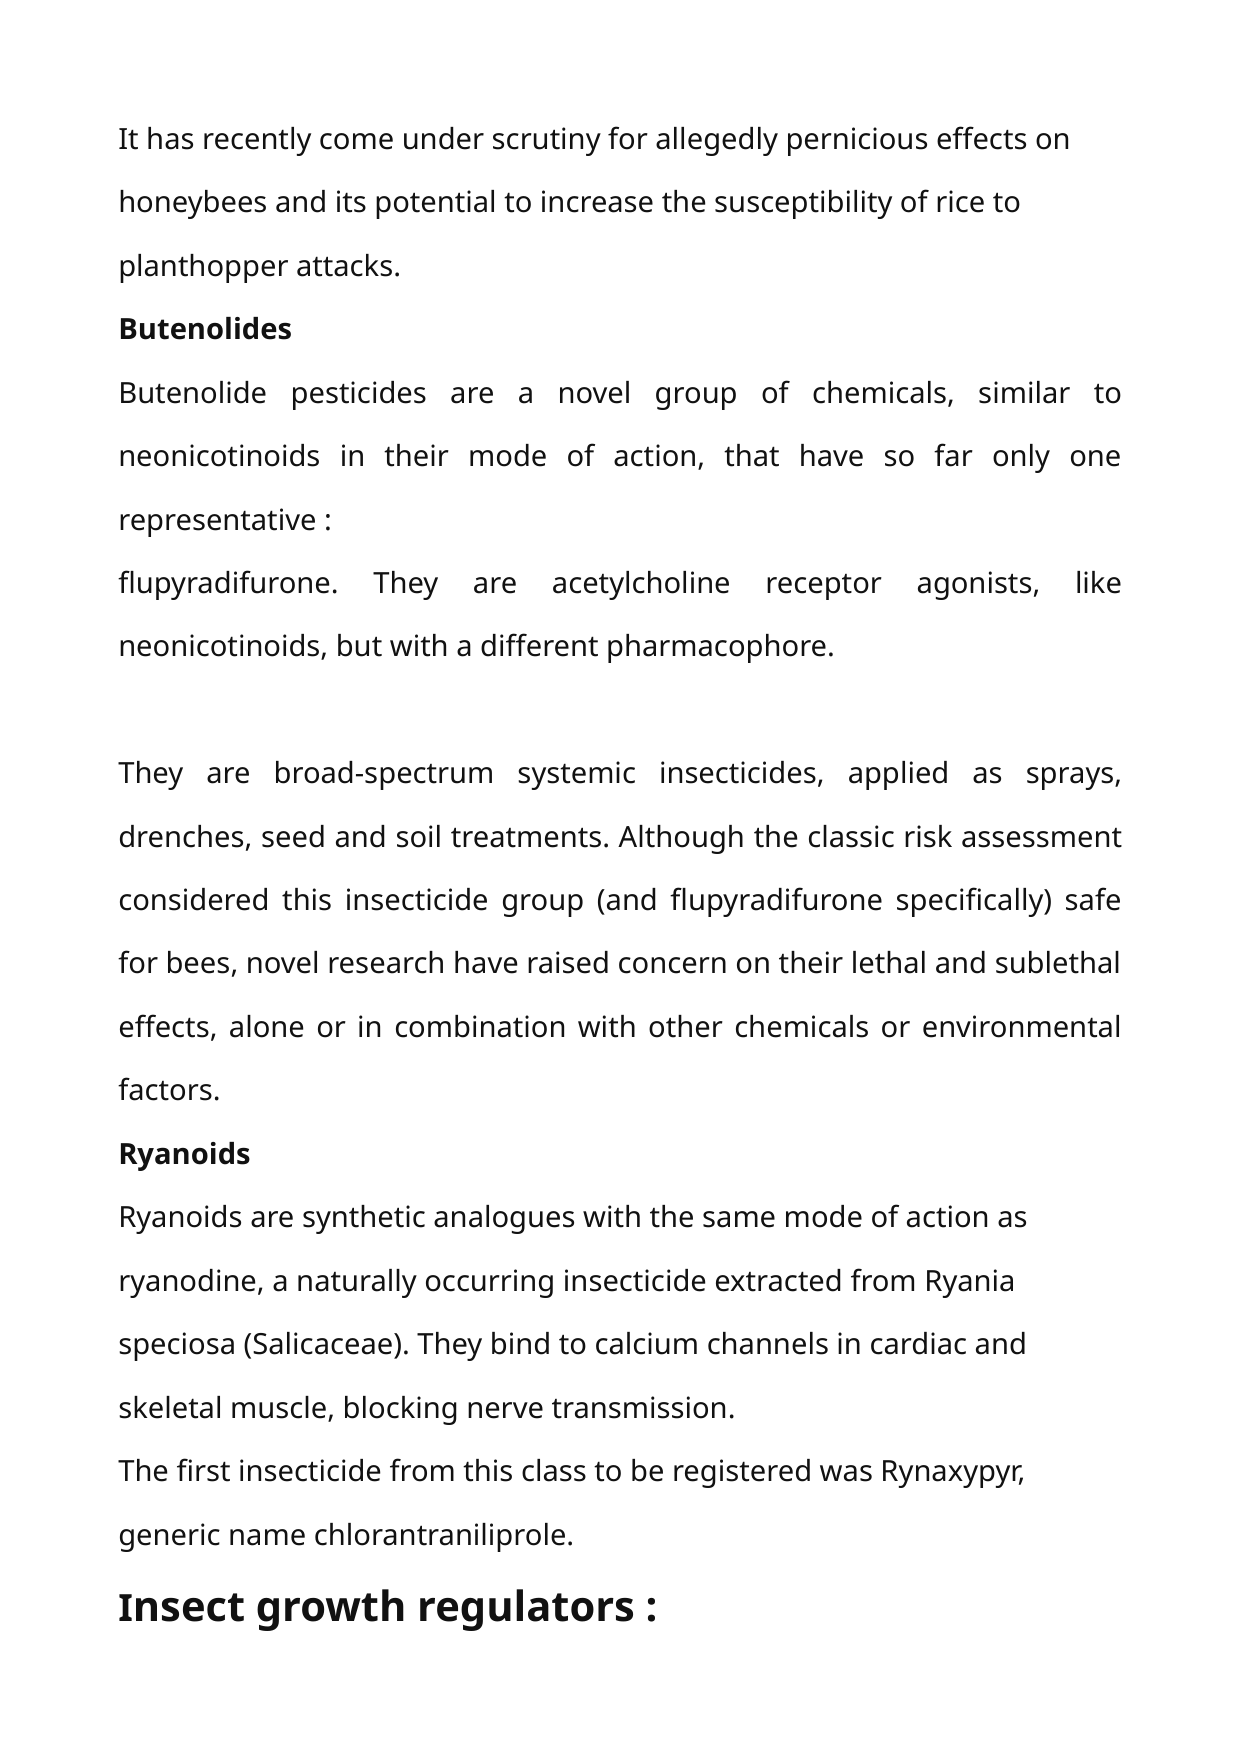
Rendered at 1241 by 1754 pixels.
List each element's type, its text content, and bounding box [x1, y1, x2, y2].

text The first insecticide from this class to be registered was Rynaxypyr, generic name chlorantraniliprole. [118, 1450, 1123, 1553]
text Ryanoids are synthetic analogues with the same mode of action as ryanodine, a naturally occurring insecticide extracted from Ryania speciosa (Salicaceae). They bind to calcium channels in cardiac and skeletal muscle, blocking nerve transmission. [118, 1197, 1123, 1427]
text Butenolide pesticides are a novel group of chemicals, similar to neonicotinoids in their mode of action, that have so far only one representative : [118, 372, 1123, 538]
subtitle Butenolides [118, 308, 1123, 348]
text flupyradifurone. They are acetylcholine receptor agonists, like neonicotinoids, but with a different pharmacophore. [118, 562, 1123, 665]
text It has recently come under scrutiny for allegedly pernicious effects on honeybees and its potential to increase the susceptibility of rice to planthopper attacks. [118, 118, 1123, 285]
text Insect growth regulators : [118, 1577, 1123, 1634]
subtitle Ryanoids [118, 1133, 1123, 1173]
text They are broad-spectrum systemic insecticides, applied as sprays, drenches, seed and soil treatments. Although the classic risk assessment considered this insecticide group (and flupyradifurone specifically) safe for bees, novel research have raised concern on their lethal and sublethal effects, alone or in combination with other chemicals or environmental factors. [118, 752, 1123, 1109]
